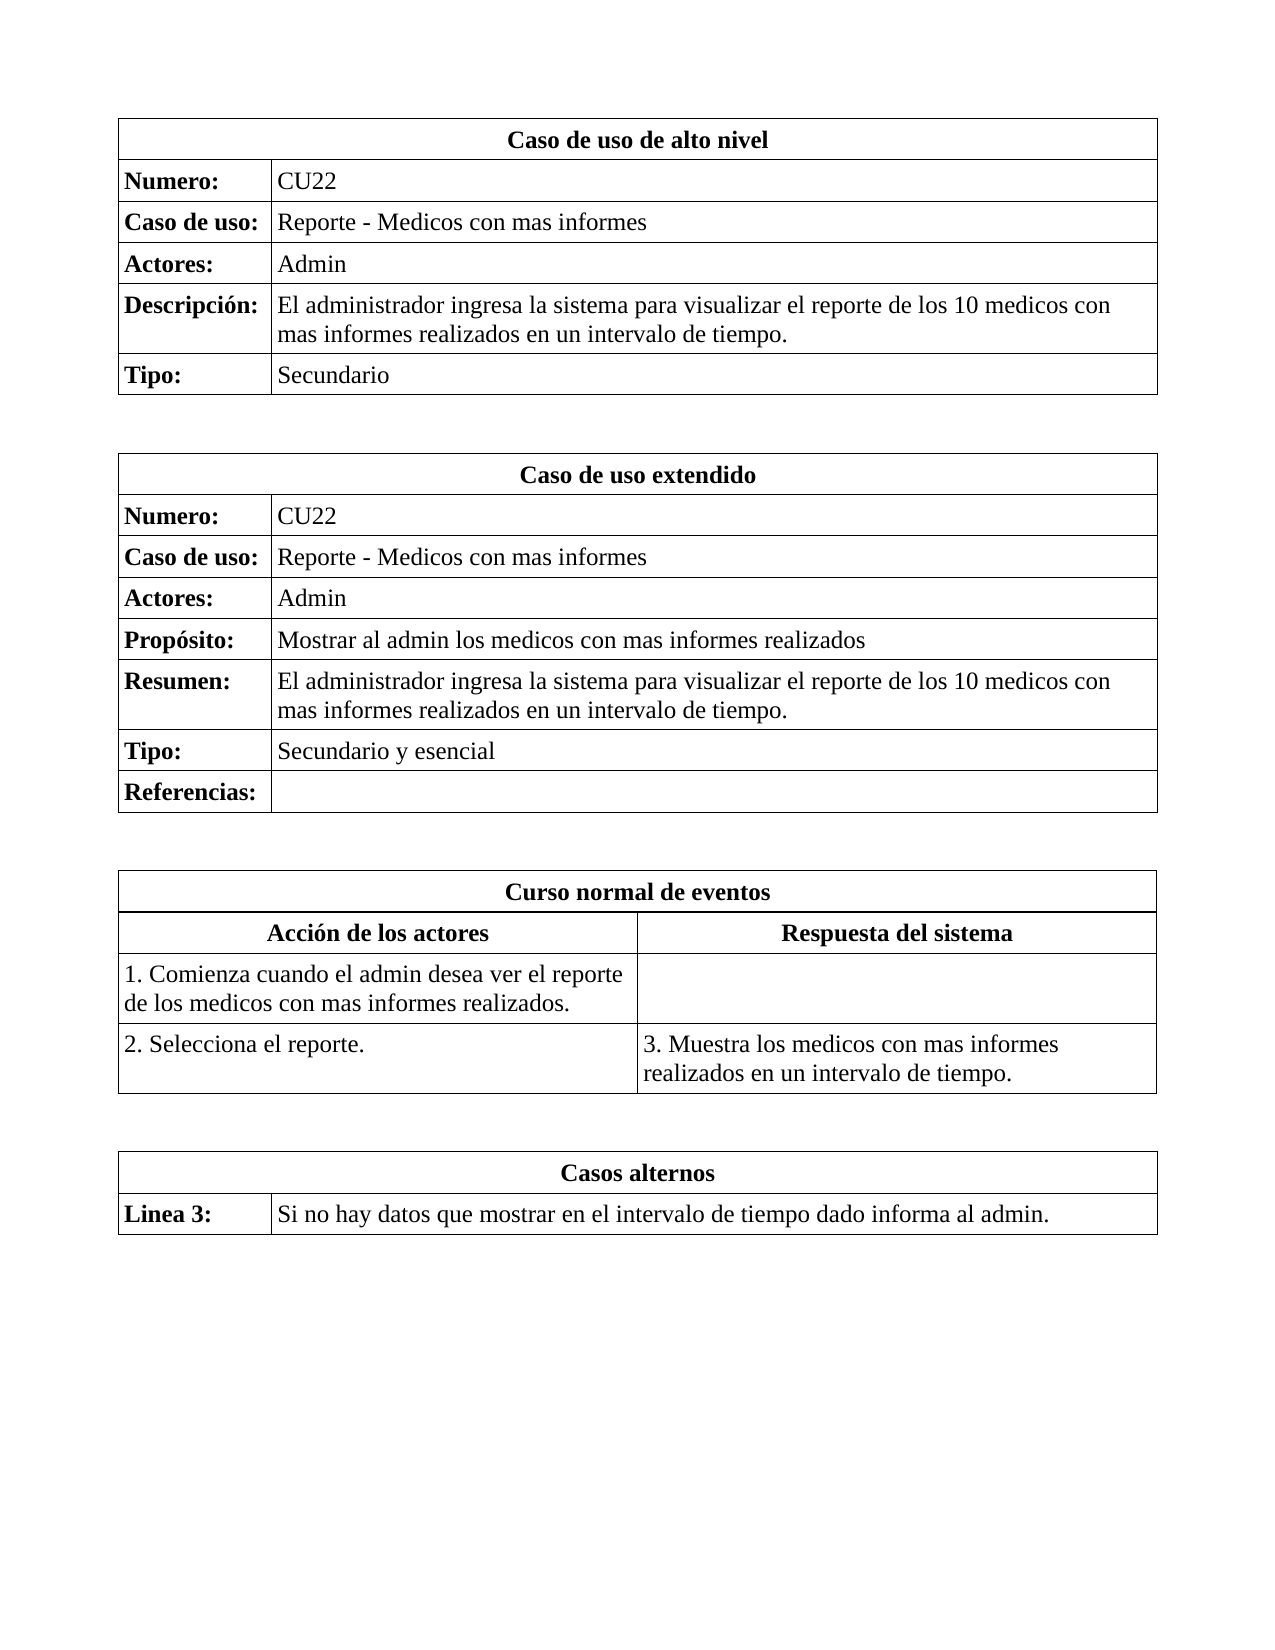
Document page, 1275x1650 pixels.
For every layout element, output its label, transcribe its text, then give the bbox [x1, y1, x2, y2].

table_cell Tipo: [119, 354, 271, 394]
table_cell Mostrar al admin los medicos con mas informes realizados [272, 619, 1157, 659]
table_cell Referencias: [119, 771, 271, 812]
table_cell Secundario y esencial [272, 730, 1157, 770]
table_cell Resumen: [119, 660, 271, 729]
table_cell Numero: [119, 495, 271, 535]
table_cell Caso de uso: [119, 536, 271, 577]
table_cell CU22 [272, 160, 1157, 201]
table_cell [272, 771, 1157, 812]
table_cell Descripción: [119, 284, 271, 353]
table_header Curso normal de eventos [119, 871, 1156, 911]
table_cell Actores: [119, 578, 271, 618]
table_cell 2. Selecciona el reporte. [119, 1024, 637, 1093]
table_cell Acción de los actores [119, 913, 637, 953]
table_cell Linea 3: [119, 1194, 271, 1234]
table_header Caso de uso extendido [119, 454, 1157, 494]
table_cell 1. Comienza cuando el admin desea ver el reporte de los medicos con mas informes realizados. [119, 954, 637, 1023]
table_cell Reporte - Medicos con mas informes [272, 536, 1157, 577]
table_cell Respuesta del sistema [638, 913, 1156, 953]
table_cell Admin [272, 578, 1157, 618]
table_cell El administrador ingresa la sistema para visualizar el reporte de los 10 medicos con mas informes realizados en un intervalo de tiempo. [272, 660, 1157, 729]
table_cell El administrador ingresa la sistema para visualizar el reporte de los 10 medicos con mas informes realizados en un intervalo de tiempo. [272, 284, 1157, 353]
table_header Caso de uso de alto nivel [119, 119, 1157, 159]
table_cell Reporte - Medicos con mas informes [272, 202, 1157, 242]
table_cell Numero: [119, 160, 271, 201]
table_cell Tipo: [119, 730, 271, 770]
table_cell [638, 954, 1156, 1023]
table_cell CU22 [272, 495, 1157, 535]
table_cell Admin [272, 243, 1157, 283]
table_cell Caso de uso: [119, 202, 271, 242]
table_cell Propósito: [119, 619, 271, 659]
table_cell Actores: [119, 243, 271, 283]
table_header Casos alternos [119, 1152, 1157, 1192]
table_cell Secundario [272, 354, 1157, 394]
table_cell Si no hay datos que mostrar en el intervalo de tiempo dado informa al admin. [272, 1194, 1157, 1234]
table_cell 3. Muestra los medicos con mas informes realizados en un intervalo de tiempo. [638, 1024, 1156, 1093]
